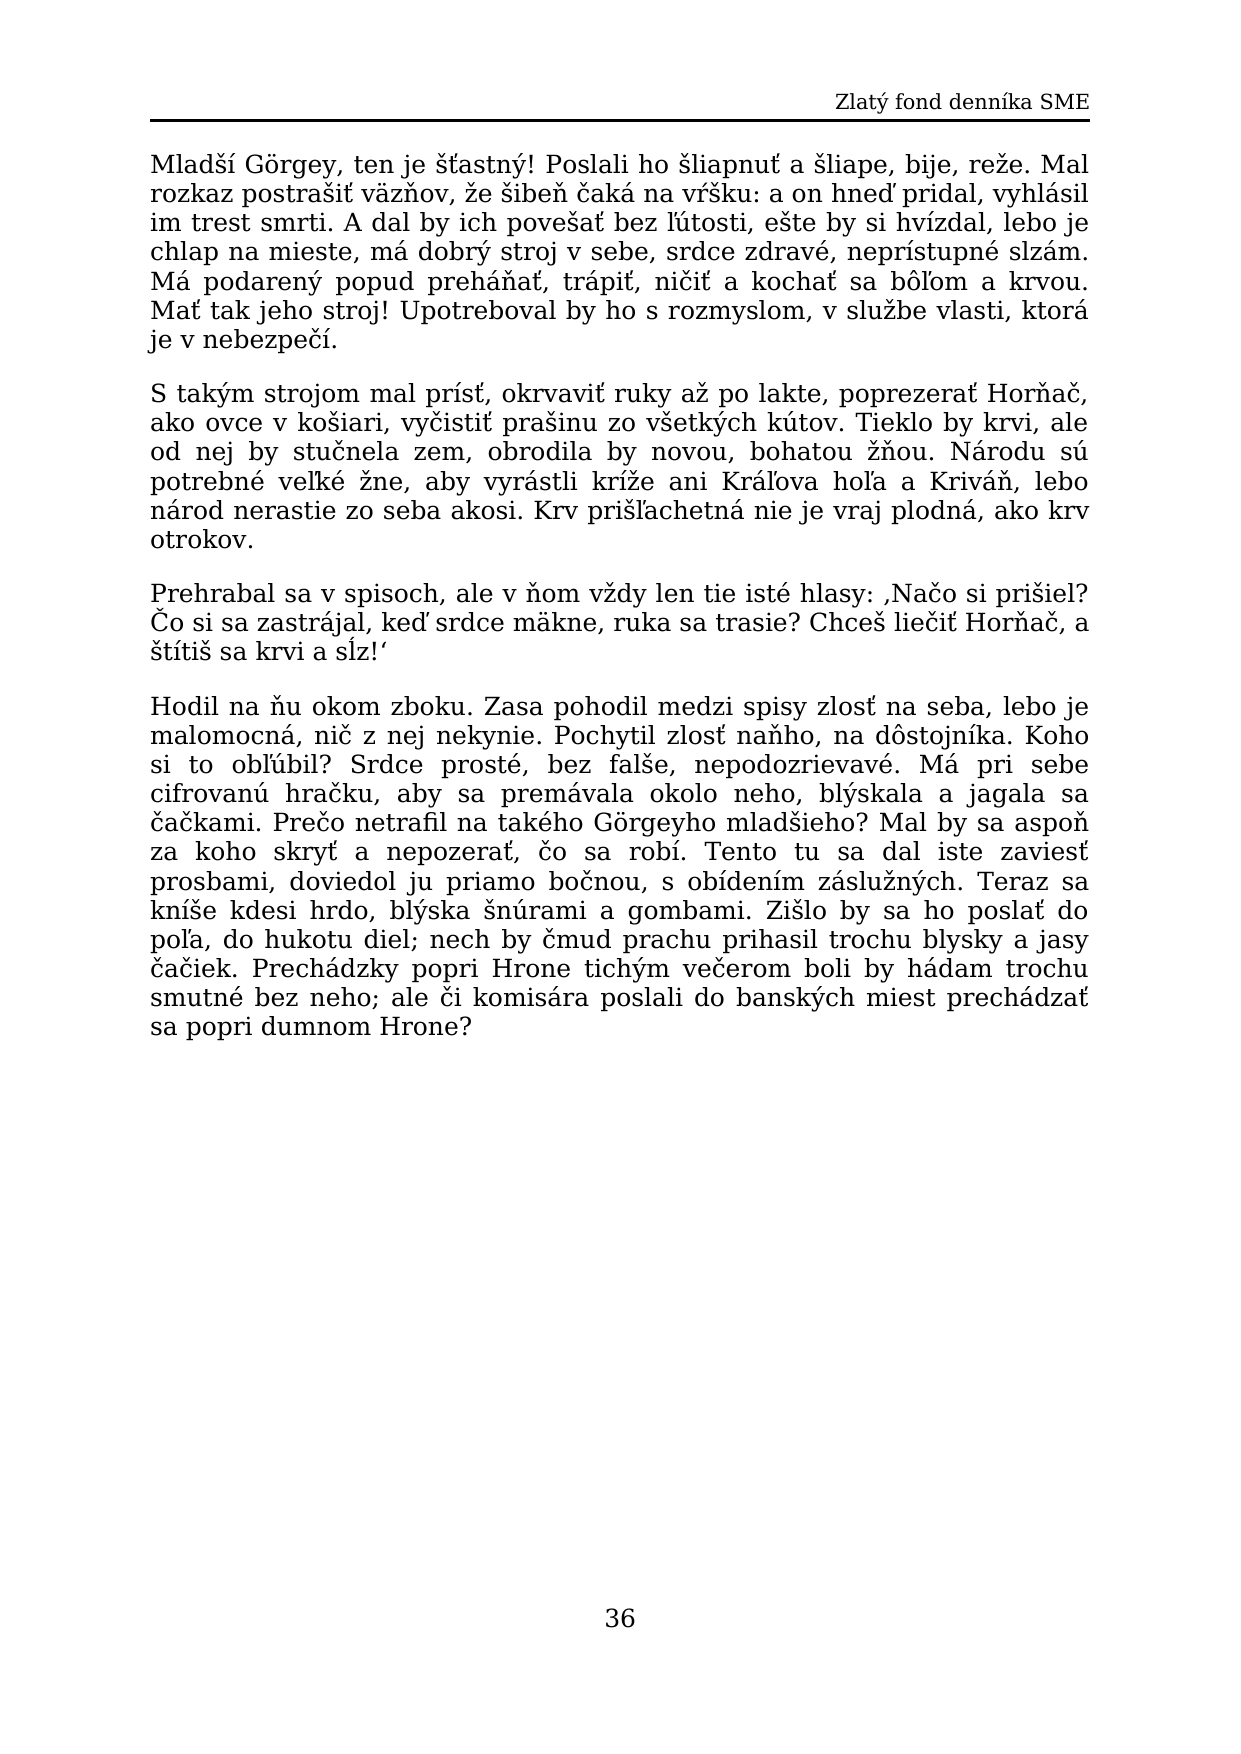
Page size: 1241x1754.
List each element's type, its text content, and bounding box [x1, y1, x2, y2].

text Hodil na ňu okom zboku. Zasa pohodil medzi spisy zlosť na seba, lebo je malomocná, nič z nej nekynie. Pochytil zlosť naňho, na dôstojníka. Koho si to obľúbil? Srdce prosté, bez falše, nepodozrievavé. Má pri sebe cifrovanú hračku, aby sa premávala okolo neho, blýskala a jagala sa čačkami. Prečo netrafil na takého Görgeyho mladšieho? Mal by sa aspoň za koho skryť a nepozerať, čo sa robí. Tento tu sa dal iste zaviesť prosbami, doviedol ju priamo bočnou, s obídením záslužných. Teraz sa kníše kdesi hrdo, blýska šnúrami a gombami. Zišlo by sa ho poslať do poľa, do hukotu diel; nech by čmud prachu prihasil trochu blysky a jasy čačiek. Prechádzky popri Hrone tichým večerom boli by hádam trochu smutné bez neho; ale či komisára poslali do banských miest prechádzať sa popri dumnom Hrone? [150, 692, 1090, 1042]
text Prehrabal sa v spisoch, ale v ňom vždy len tie isté hlasy: ,Načo si prišiel? Čo si sa zastrájal, keď srdce mäkne, ruka sa trasie? Chceš liečiť Horňač, a štítiš sa krvi a sĺz!‘ [150, 579, 1090, 667]
text S takým strojom mal prísť, okrvaviť ruky až po lakte, poprezerať Horňač, ako ovce v košiari, vyčistiť prašinu zo všetkých kútov. Tieklo by krvi, ale od nej by stučnela zem, obrodila by novou, bohatou žňou. Národu sú potrebné veľké žne, aby vyrástli kríže ani Kráľova hoľa a Kriváň, lebo národ nerastie zo seba akosi. Krv prišľachetná nie je vraj plodná, ako krv otrokov. [150, 379, 1090, 554]
text Mladší Görgey, ten je šťastný! Poslali ho šliapnuť a šliape, bije, reže. Mal rozkaz postrašiť väzňov, že šibeň čaká na vŕšku: a on hneď pridal, vyhlásil im trest smrti. A dal by ich povešať bez ľútosti, ešte by si hvízdal, lebo je chlap na mieste, má dobrý stroj v sebe, srdce zdravé, neprístupné slzám. Má podarený popud preháňať, trápiť, ničiť a kochať sa bôľom a krvou. Mať tak jeho stroj! Upotreboval by ho s rozmyslom, v službe vlasti, ktorá je v nebezpečí. [150, 150, 1090, 354]
